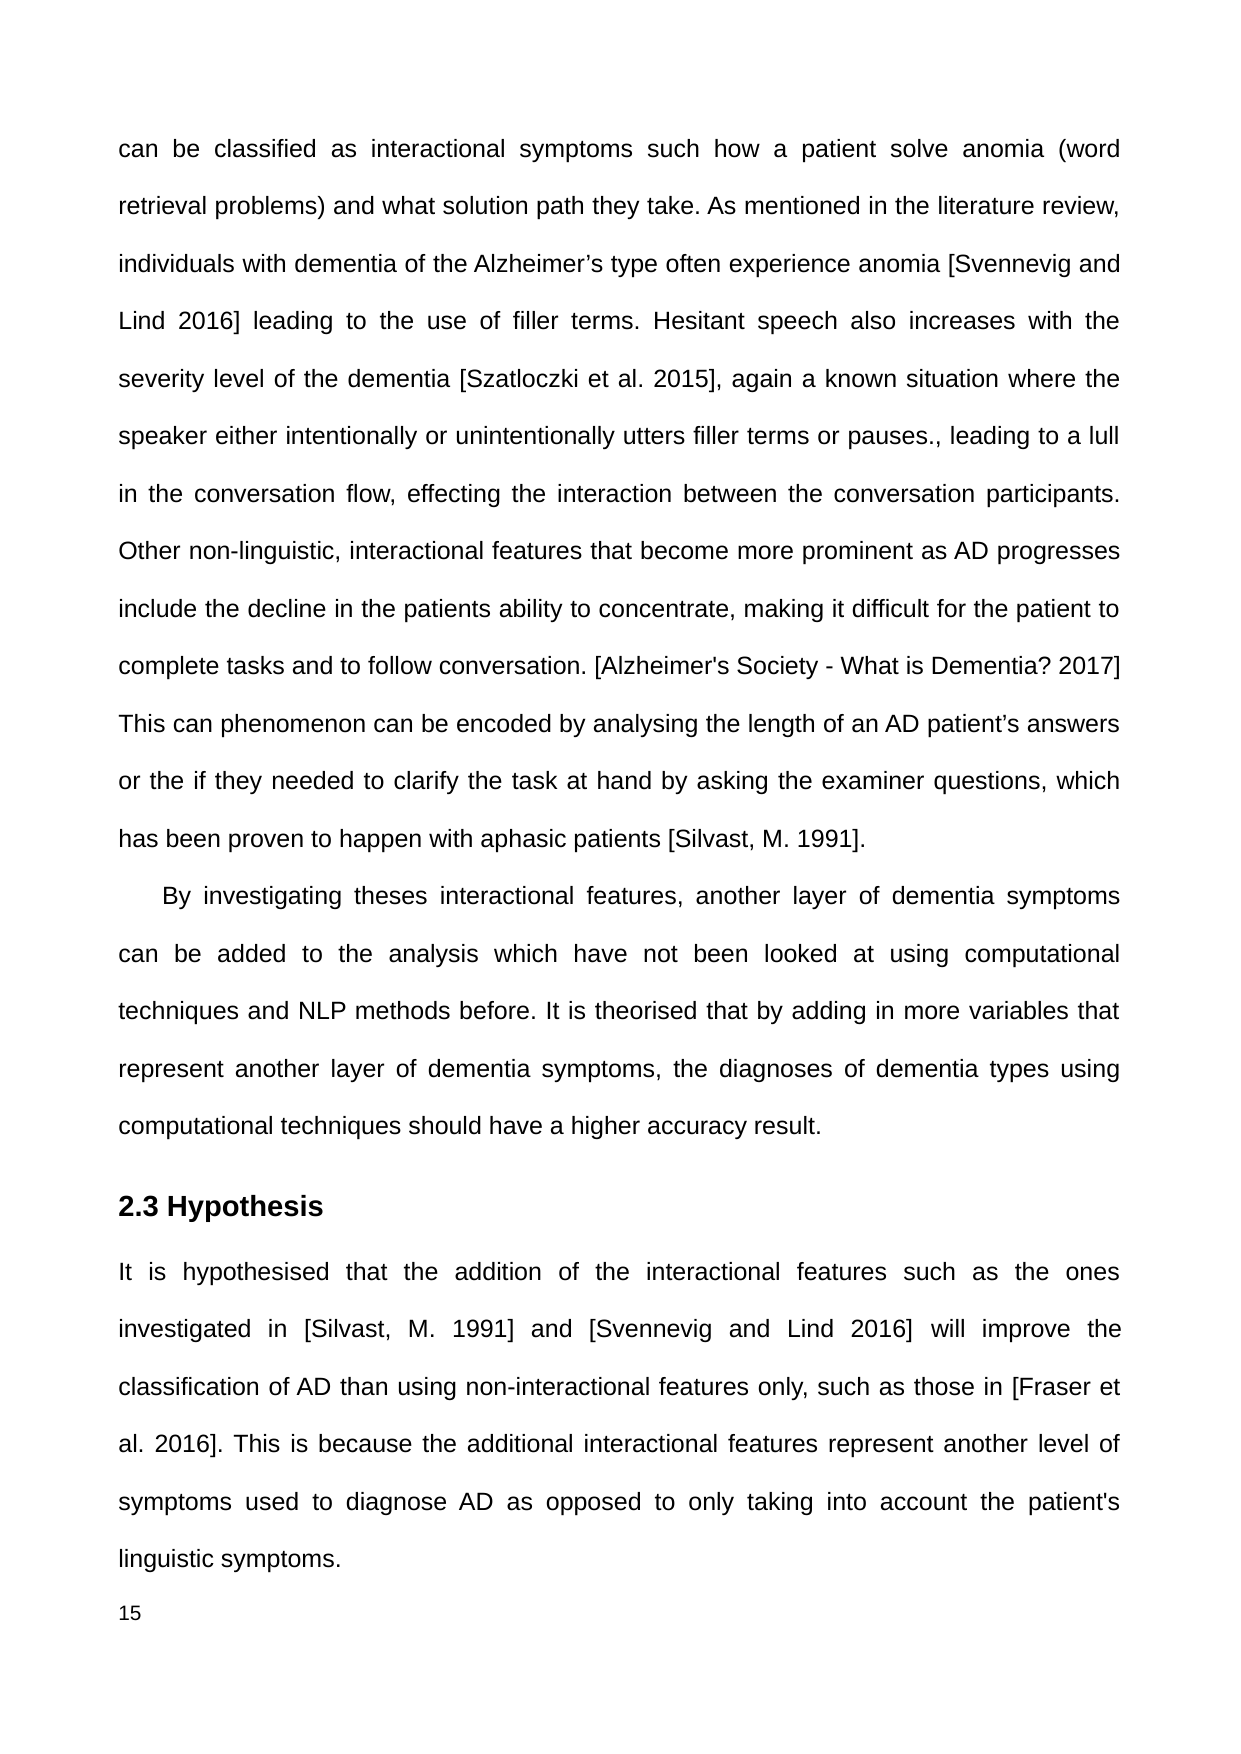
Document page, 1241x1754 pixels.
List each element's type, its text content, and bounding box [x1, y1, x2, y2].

text It is hypothesised that the addition of the interactional features such as the ones investigated in [Silvast, M. 1991] and [Svennevig and Lind 2016] will improve the classification of AD than using non-interactional features only, such as those in [Fraser et al. 2016]. This is because the additional interactional features represent another level of symptoms used to diagnose AD as opposed to only taking into account the patient's linguistic symptoms. [118, 1256, 1122, 1573]
subtitle 2.3 Hypothesis [118, 1189, 1122, 1223]
text By investigating theses interactional features, another layer of dementia symptoms can be added to the analysis which have not been looked at using computational techniques and NLP methods before. It is theorised that by adding in more variables that represent another layer of dementia symptoms, the diagnoses of dementia types using computational techniques should have a higher accuracy result. [118, 881, 1122, 1140]
text can be classified as interactional symptoms such how a patient solve anomia (word retrieval problems) and what solution path they take. As mentioned in the literature review, individuals with dementia of the Alzheimer’s type often experience anomia [Svennevig and Lind 2016] leading to the use of filler terms. Hesitant speech also increases with the severity level of the dementia [Szatloczki et al. 2015], again a known situation where the speaker either intentionally or unintentionally utters filler terms or pauses., leading to a lull in the conversation flow, effecting the interaction between the conversation participants. Other non-linguistic, interactional features that become more prominent as AD progresses include the decline in the patients ability to concentrate, making it difficult for the patient to complete tasks and to follow conversation. [Alzheimer's Society - What is Dementia? 2017] This can phenomenon can be encoded by analysing the length of an AD patient’s answers or the if they needed to clarify the task at hand by asking the examiner questions, which has been proven to happen with aphasic patients [Silvast, M. 1991]. [118, 133, 1122, 852]
